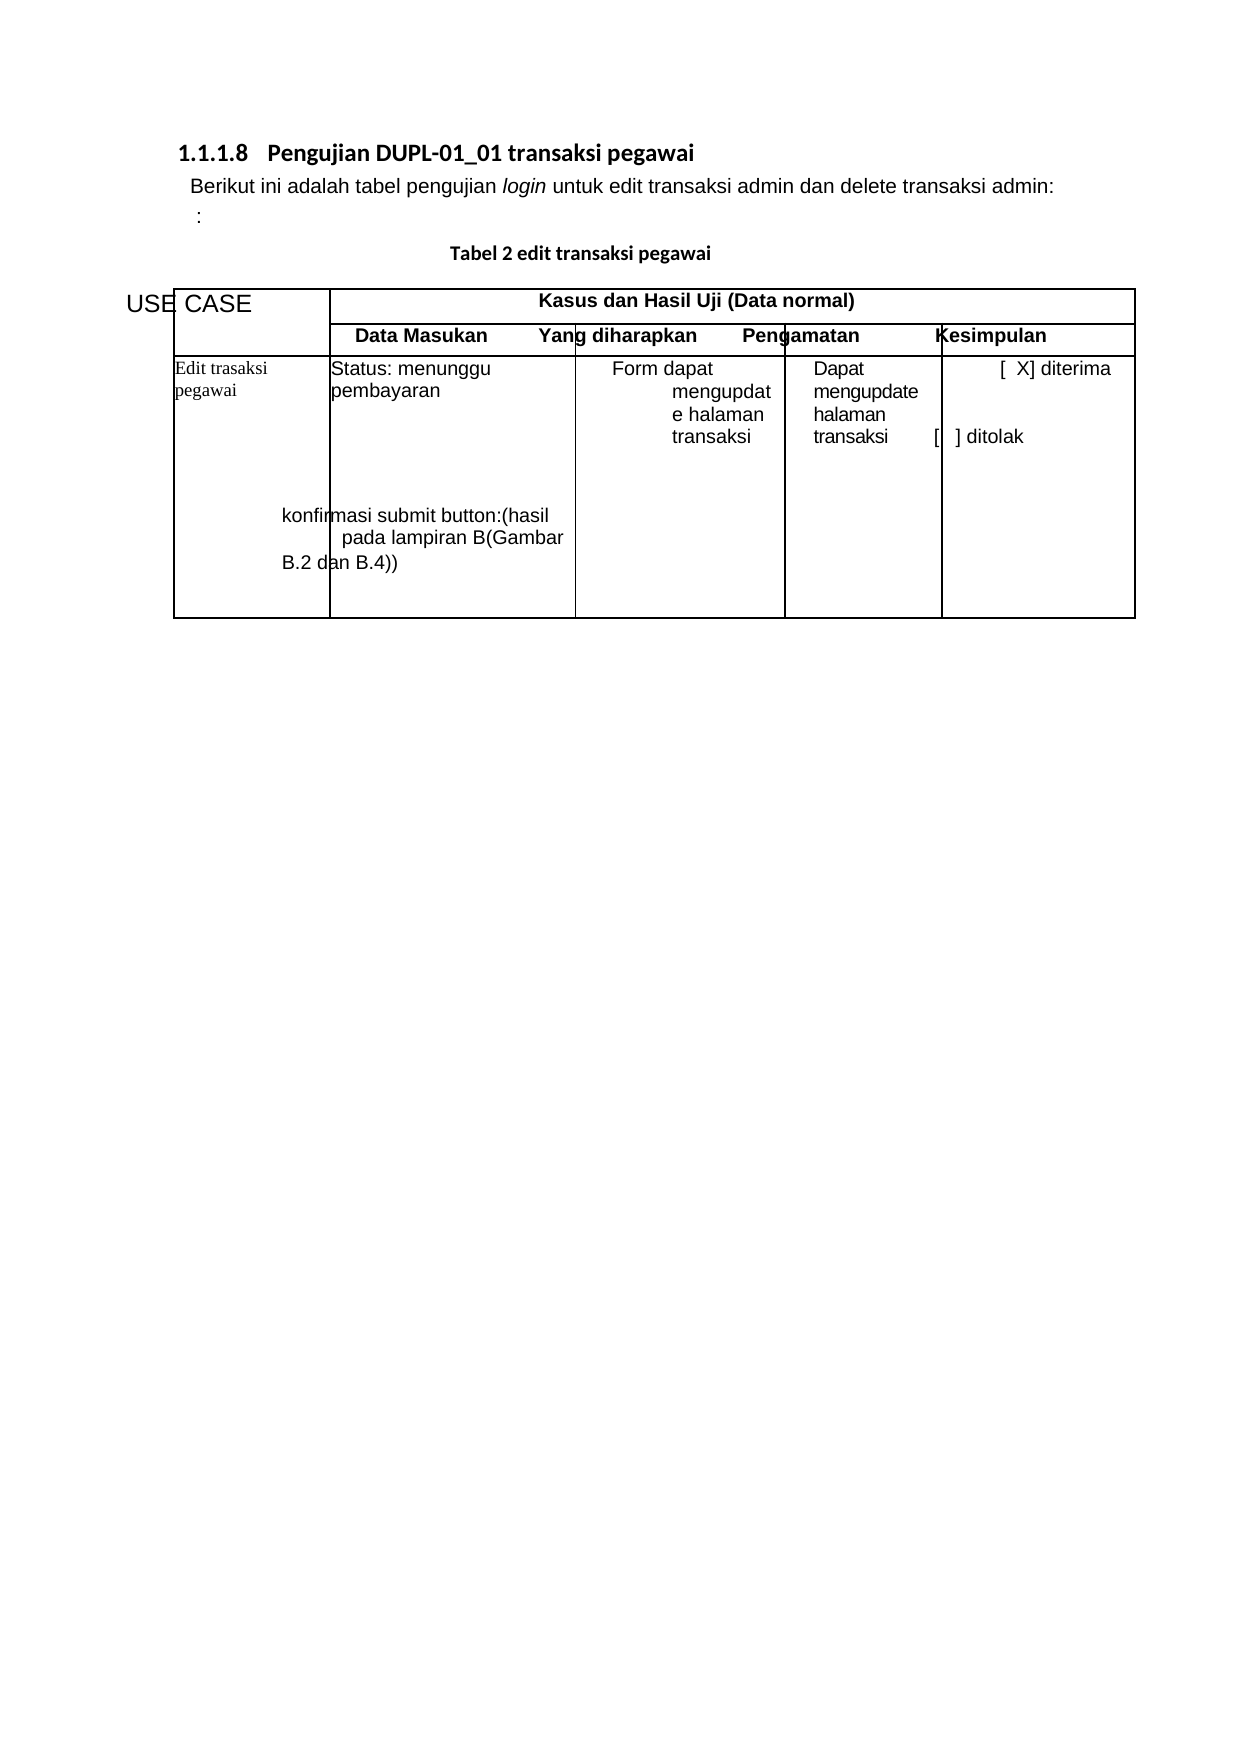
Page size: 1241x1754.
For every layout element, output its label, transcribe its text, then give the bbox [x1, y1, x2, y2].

table_cell konfirmasi submit button:(hasil pada lampiran B(Gambar B.2 dan B.4)) [331, 498, 575, 617]
table_header USE CASE [175, 290, 329, 355]
table_cell [331, 470, 575, 497]
subtitle Tabel 2 edit transaksi pegawai [450, 240, 1186, 265]
text Berikut ini adalah tabel pengujian login untuk edit transaksi admin dan delete transaksi admin: [190, 173, 1186, 197]
table_cell Yang diharapkan [576, 325, 784, 355]
table_cell Pengamatan [786, 325, 941, 355]
table_cell [576, 470, 784, 497]
table_cell [ X] diterima [ ] ditolak [982, 357, 1134, 617]
table_cell Status: menunggu pembayaran [331, 357, 575, 470]
table_cell [786, 498, 941, 617]
table_header Kasus dan Hasil Uji (Data normal) [331, 290, 1134, 323]
table_cell Data Masukan [331, 325, 575, 355]
subtitle Pengujian DUPL-01_01 transaksi pegawai [177, 137, 1186, 167]
table_cell Dapat mengupdate halaman transaksi [786, 357, 941, 470]
table_cell Kesimpulan [943, 325, 1134, 355]
table_cell [786, 470, 941, 497]
table_cell [943, 357, 982, 617]
text : [190, 204, 1186, 228]
table_cell [576, 498, 784, 617]
table_cell Edit trasaksi pegawai [175, 357, 329, 617]
table_cell Form dapat mengupdate halaman transaksi [576, 357, 784, 470]
